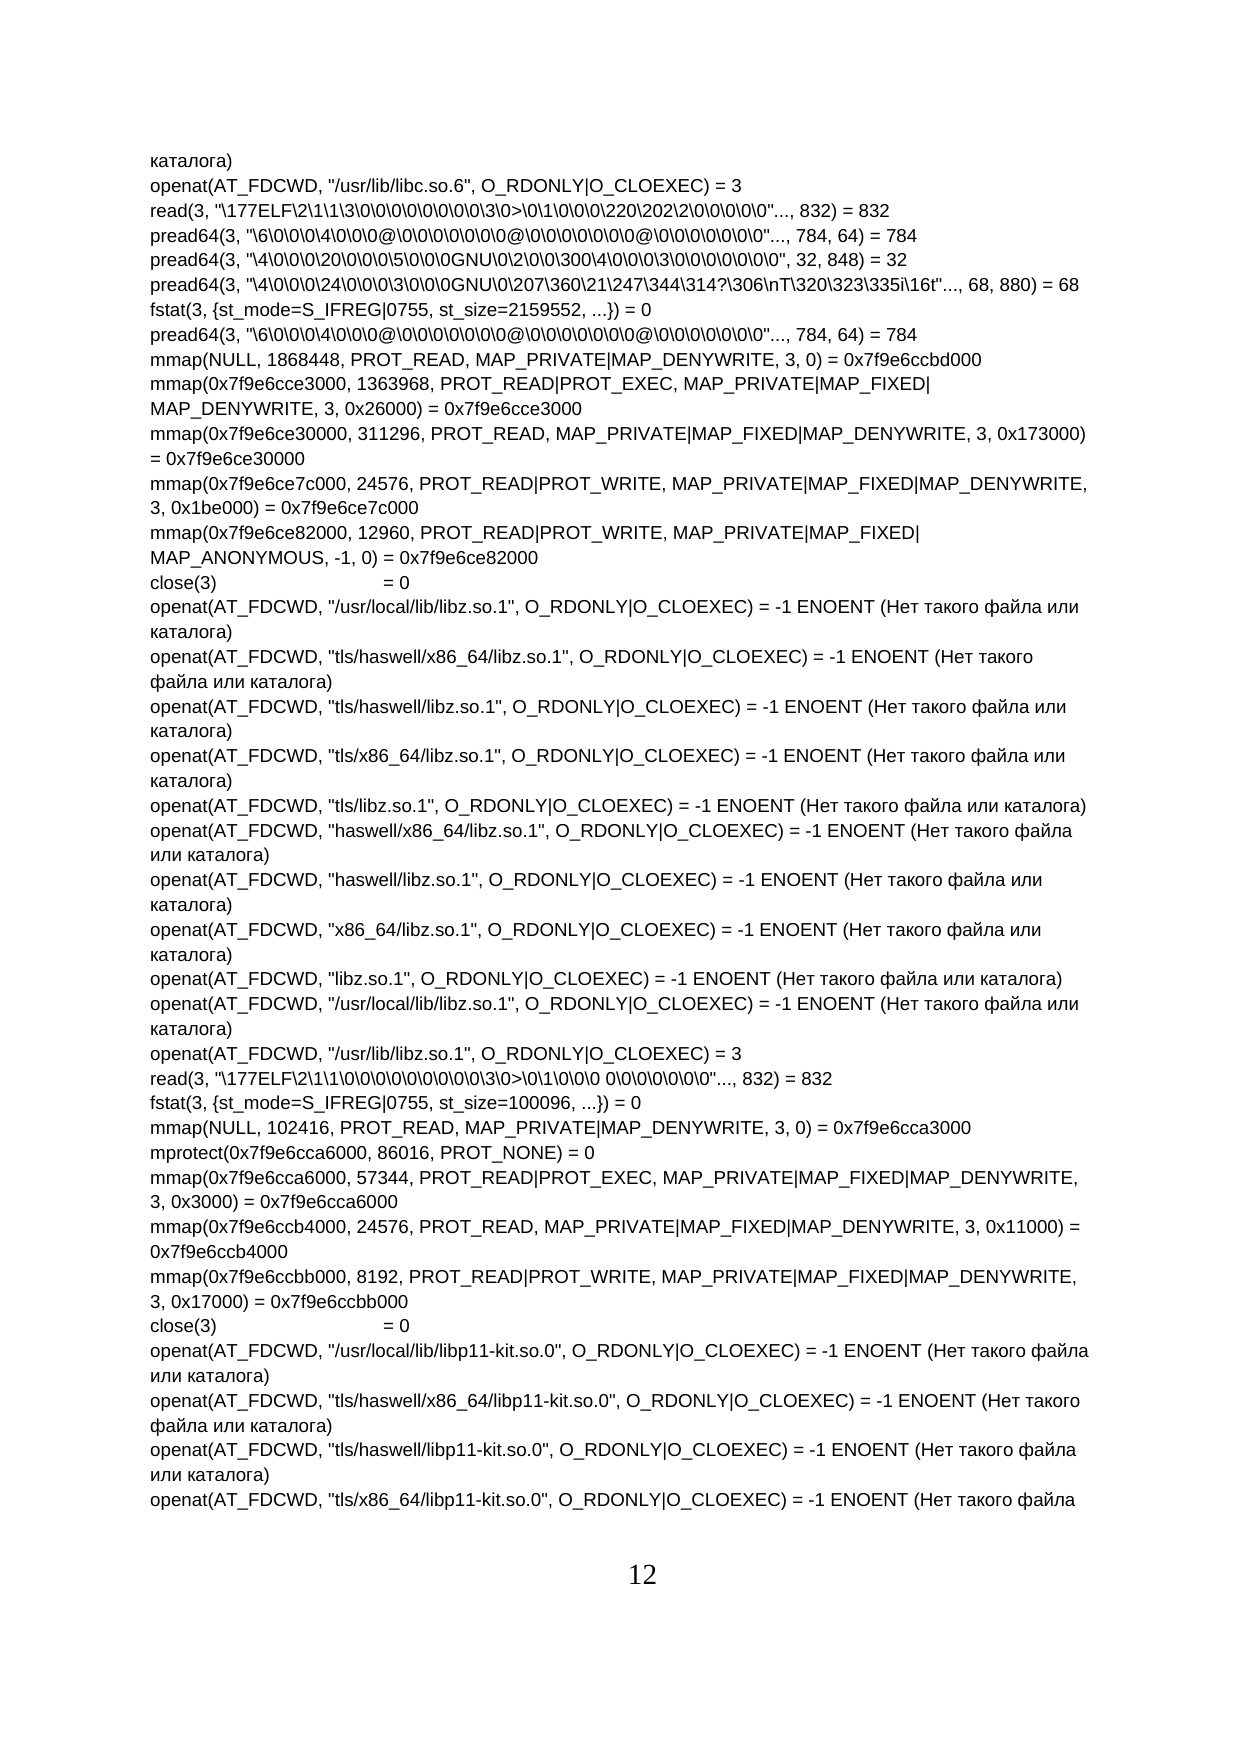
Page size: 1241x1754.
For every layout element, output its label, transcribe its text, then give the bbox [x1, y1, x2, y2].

text openat(AT_FDCWD, "tls/haswell/x86_64/libz.so.1", O_RDONLY|O_CLOEXEC) = -1 ENOENT (Нет такого файла или каталога) [150, 646, 1091, 692]
text pread64(3, "\6\0\0\0\4\0\0\0@\0\0\0\0\0\0\0@\0\0\0\0\0\0\0@\0\0\0\0\0\0\0"..., 784, 64) = 784 [150, 224, 1091, 246]
text mmap(NULL, 1868448, PROT_READ, MAP_PRIVATE|MAP_DENYWRITE, 3, 0) = 0x7f9e6ccbd000 [150, 348, 1091, 370]
text openat(AT_FDCWD, "tls/haswell/x86_64/libp11-kit.so.0", O_RDONLY|O_CLOEXEC) = -1 ENOENT (Нет такого файла или каталога) [150, 1389, 1091, 1436]
text mmap(0x7f9e6ce7c000, 24576, PROT_READ|PROT_WRITE, MAP_PRIVATE|MAP_FIXED|MAP_DENYWRITE, 3, 0x1be000) = 0x7f9e6ce7c000 [150, 472, 1091, 519]
text openat(AT_FDCWD, "tls/libz.so.1", O_RDONLY|O_CLOEXEC) = -1 ENOENT (Нет такого файла или каталога) [150, 794, 1091, 816]
text openat(AT_FDCWD, "tls/haswell/libz.so.1", O_RDONLY|O_CLOEXEC) = -1 ENOENT (Нет такого файла или каталога) [150, 695, 1091, 742]
text openat(AT_FDCWD, "tls/x86_64/libp11-kit.so.0", O_RDONLY|O_CLOEXEC) = -1 ENOENT (Нет такого файла [150, 1489, 1091, 1510]
text openat(AT_FDCWD, "libz.so.1", O_RDONLY|O_CLOEXEC) = -1 ENOENT (Нет такого файла или каталога) [150, 968, 1091, 990]
text openat(AT_FDCWD, "/usr/local/lib/libp11-kit.so.0", O_RDONLY|O_CLOEXEC) = -1 ENOENT (Нет такого файла или каталога) [150, 1340, 1091, 1386]
text read(3, "\177ELF\2\1\1\3\0\0\0\0\0\0\0\0\3\0>\0\1\0\0\0\220\202\2\0\0\0\0\0"..., 832) = 832 [150, 199, 1091, 221]
text openat(AT_FDCWD, "tls/x86_64/libz.so.1", O_RDONLY|O_CLOEXEC) = -1 ENOENT (Нет такого файла или каталога) [150, 745, 1091, 791]
text openat(AT_FDCWD, "/usr/lib/libz.so.1", O_RDONLY|O_CLOEXEC) = 3 [150, 1042, 1091, 1064]
text pread64(3, "\4\0\0\0\20\0\0\0\5\0\0\0GNU\0\2\0\0\300\4\0\0\0\3\0\0\0\0\0\0\0", 32, 848) = 32 [150, 249, 1091, 271]
text pread64(3, "\4\0\0\0\24\0\0\0\3\0\0\0GNU\0\207\360\21\247\344\314?\306\nT\320\323\335i\16t"..., 68, 880) = 68 [150, 274, 1091, 296]
text read(3, "\177ELF\2\1\1\0\0\0\0\0\0\0\0\0\3\0>\0\1\0\0\0 0\0\0\0\0\0\0"..., 832) = 832 [150, 1067, 1091, 1089]
text fstat(3, {st_mode=S_IFREG|0755, st_size=2159552, ...}) = 0 [150, 299, 1091, 320]
text fstat(3, {st_mode=S_IFREG|0755, st_size=100096, ...}) = 0 [150, 1092, 1091, 1114]
text openat(AT_FDCWD, "x86_64/libz.so.1", O_RDONLY|O_CLOEXEC) = -1 ENOENT (Нет такого файла или каталога) [150, 918, 1091, 965]
text mprotect(0x7f9e6cca6000, 86016, PROT_NONE) = 0 [150, 1142, 1091, 1163]
text openat(AT_FDCWD, "haswell/x86_64/libz.so.1", O_RDONLY|O_CLOEXEC) = -1 ENOENT (Нет такого файла или каталога) [150, 819, 1091, 866]
text openat(AT_FDCWD, "/usr/local/lib/libz.so.1", O_RDONLY|O_CLOEXEC) = -1 ENOENT (Нет такого файла или каталога) [150, 596, 1091, 643]
text openat(AT_FDCWD, "haswell/libz.so.1", O_RDONLY|O_CLOEXEC) = -1 ENOENT (Нет такого файла или каталога) [150, 869, 1091, 915]
text openat(AT_FDCWD, "/usr/lib/libc.so.6", O_RDONLY|O_CLOEXEC) = 3 [150, 175, 1091, 196]
text close(3) = 0 [150, 1315, 1091, 1337]
text close(3) = 0 [150, 571, 1091, 593]
text openat(AT_FDCWD, "/usr/local/lib/libz.so.1", O_RDONLY|O_CLOEXEC) = -1 ENOENT (Нет такого файла или каталога) [150, 993, 1091, 1039]
text mmap(0x7f9e6ccbb000, 8192, PROT_READ|PROT_WRITE, MAP_PRIVATE|MAP_FIXED|MAP_DENYWRITE, 3, 0x17000) = 0x7f9e6ccbb000 [150, 1266, 1091, 1312]
text mmap(0x7f9e6cce3000, 1363968, PROT_READ|PROT_EXEC, MAP_PRIVATE|MAP_FIXED|MAP_DENYWRITE, 3, 0x26000) = 0x7f9e6cce3000 [150, 373, 1091, 419]
text mmap(0x7f9e6ce82000, 12960, PROT_READ|PROT_WRITE, MAP_PRIVATE|MAP_FIXED|MAP_ANONYMOUS, -1, 0) = 0x7f9e6ce82000 [150, 522, 1091, 568]
text mmap(0x7f9e6ce30000, 311296, PROT_READ, MAP_PRIVATE|MAP_FIXED|MAP_DENYWRITE, 3, 0x173000) = 0x7f9e6ce30000 [150, 423, 1091, 469]
text каталога) [150, 150, 1091, 172]
text mmap(NULL, 102416, PROT_READ, MAP_PRIVATE|MAP_DENYWRITE, 3, 0) = 0x7f9e6cca3000 [150, 1117, 1091, 1138]
text pread64(3, "\6\0\0\0\4\0\0\0@\0\0\0\0\0\0\0@\0\0\0\0\0\0\0@\0\0\0\0\0\0\0"..., 784, 64) = 784 [150, 323, 1091, 345]
text openat(AT_FDCWD, "tls/haswell/libp11-kit.so.0", O_RDONLY|O_CLOEXEC) = -1 ENOENT (Нет такого файла или каталога) [150, 1439, 1091, 1486]
text mmap(0x7f9e6cca6000, 57344, PROT_READ|PROT_EXEC, MAP_PRIVATE|MAP_FIXED|MAP_DENYWRITE, 3, 0x3000) = 0x7f9e6cca6000 [150, 1166, 1091, 1213]
text mmap(0x7f9e6ccb4000, 24576, PROT_READ, MAP_PRIVATE|MAP_FIXED|MAP_DENYWRITE, 3, 0x11000) = 0x7f9e6ccb4000 [150, 1216, 1091, 1262]
